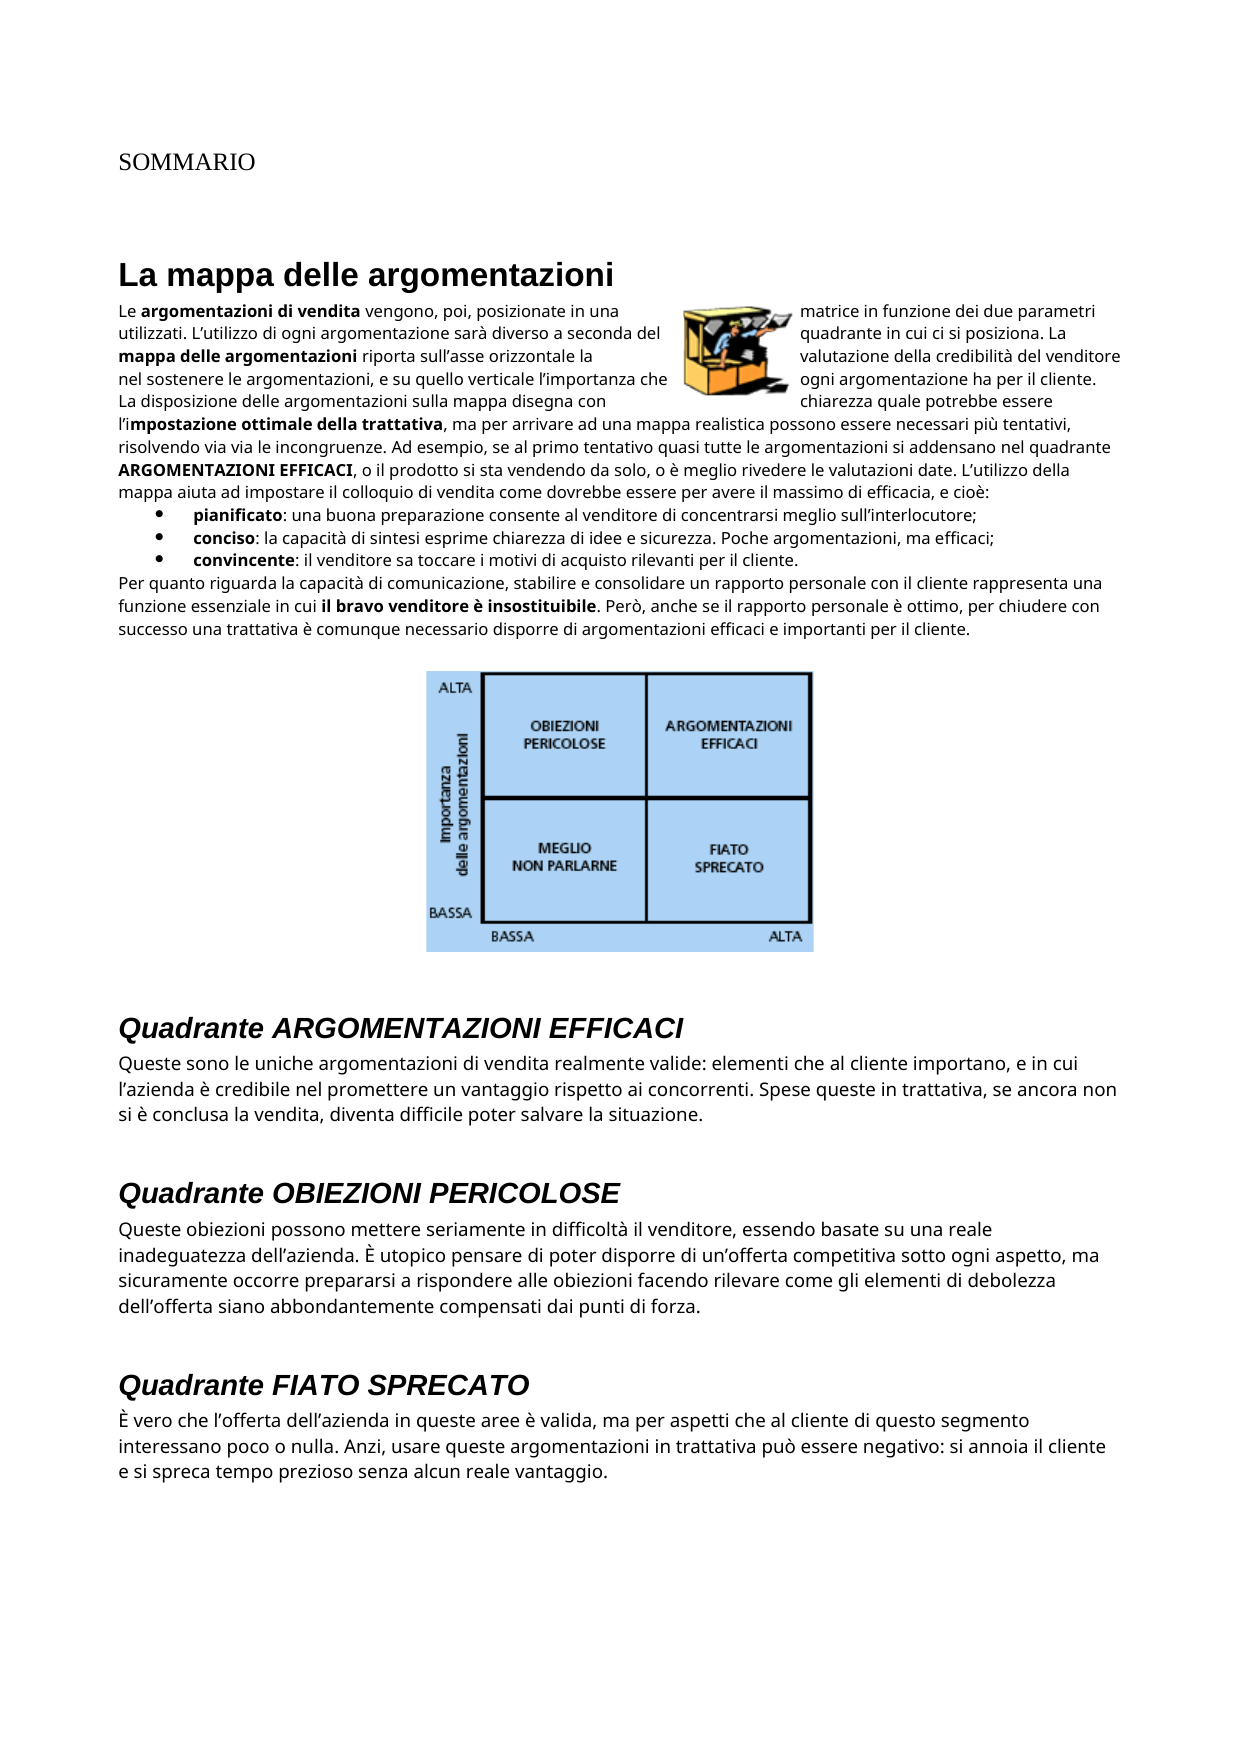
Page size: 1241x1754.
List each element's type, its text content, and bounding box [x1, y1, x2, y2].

subtitle Quadrante ARGOMENTAZIONI EFFICACI [118, 1012, 1122, 1044]
text SOMMARIO [118, 148, 1122, 175]
text Per quanto riguarda la capacità di comunicazione, stabilire e consolidare un rapporto personale con il cliente rappresenta una funzione essenziale in cui il bravo venditore è insostituibile. Però, anche se il rapporto personale è ottimo, per chiudere con successo una trattativa è comunque necessario disporre di argomentazioni efficaci e importanti per il cliente. [118, 572, 1122, 640]
subtitle Quadrante OBIEZIONI PERICOLOSE [118, 1177, 1122, 1210]
text La disposizione delle argomentazioni sulla mappa disegna con chiarezza quale potrebbe essere l’impostazione ottimale della trattativa, ma per arrivare ad una mappa realistica possono essere necessari più tentativi, risolvendo via via le incongruenze. Ad esempio, se al primo tentativo quasi tutte le argomentazioni si addensano nel quadrante ARGOMENTAZIONI EFFICACI, o il prodotto si sta vendendo da solo, o è meglio rivedere le valutazioni date. L’utilizzo della mappa aiuta ad impostare il colloquio di vendita come dovrebbe essere per avere il massimo di efficacia, e cioè: [118, 390, 1122, 504]
text È vero che l’offerta dell’azienda in queste aree è valida, ma per aspetti che al cliente di questo segmento interessano poco o nulla. Anzi, usare queste argomentazioni in trattativa può essere negativo: si annoia il cliente e si spreca tempo prezioso senza alcun reale vantaggio. [118, 1408, 1122, 1484]
text Le argomentazioni di vendita vengono, poi, posizionate in una matrice in funzione dei due parametri utilizzati. L’utilizzo di ogni argomentazione sarà diverso a seconda del quadrante in cui ci si posiziona. La mappa delle argomentazioni riporta sull’asse orizzontale la valutazione della credibilità del venditore nel sostenere le argomentazioni, e su quello verticale l’importanza che ogni argomentazione ha per il cliente. [118, 299, 1122, 403]
picture [683, 305, 799, 402]
text Queste obiezioni possono mettere seriamente in difficoltà il venditore, essendo basate su una reale inadeguatezza dell’azienda. È utopico pensare di poter disporre di un’offerta competitiva sotto ogni aspetto, ma sicuramente occorre prepararsi a rispondere alle obiezioni facendo rilevare come gli elementi di debolezza dell’offerta siano abbondantemente compensati dai punti di forza. [118, 1216, 1122, 1318]
subtitle La mappa delle argomentazioni [118, 256, 1122, 293]
list pianificato: una buona preparazione consente al venditore di concentrarsi meglio sull’interlocutore; [156, 504, 1122, 526]
list conciso: la capacità di sintesi esprime chiarezza di idee e sicurezza. Poche argomentazioni, ma efficaci; [156, 526, 1122, 549]
list convincente: il venditore sa toccare i motivi di acquisto rilevanti per il cliente. [156, 549, 1122, 572]
text Queste sono le uniche argomentazioni di vendita realmente valide: elementi che al cliente importano, e in cui l’azienda è credibile nel promettere un vantaggio rispetto ai concorrenti. Spese queste in trattativa, se ancora non si è conclusa la vendita, diventa difficile poter salvare la situazione. [118, 1050, 1122, 1127]
subtitle Quadrante FIATO SPRECATO [118, 1369, 1122, 1402]
picture [426, 671, 814, 952]
